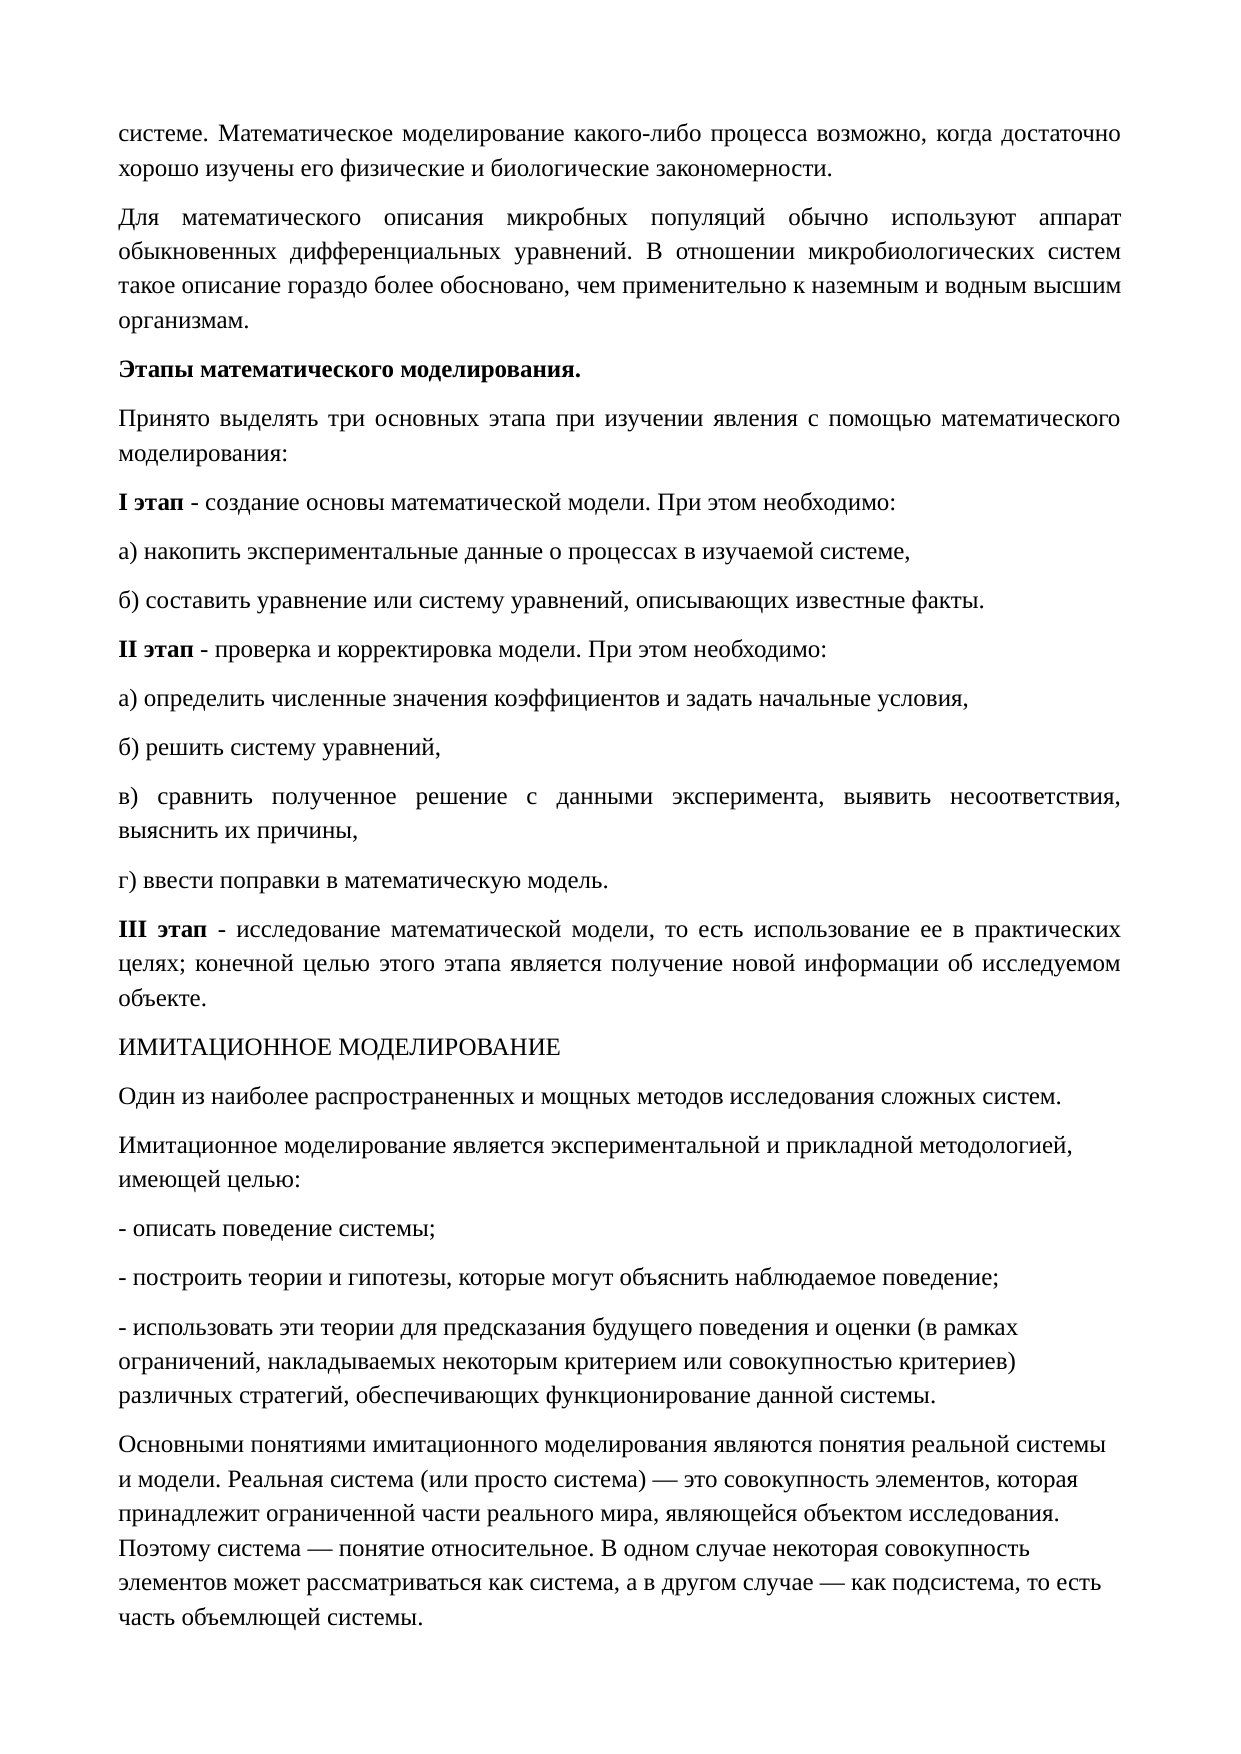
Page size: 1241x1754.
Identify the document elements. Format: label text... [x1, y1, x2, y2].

text III этап - исследование математической модели, то есть использование ее в практических целях; конечной целью этого этапа является получение новой информации об исследуемом объекте. [118, 914, 1122, 1011]
text - использовать эти теории для предсказания будущего поведения и оценки (в рамках ограничений, накладываемых некоторым критерием или совокупностью критериев) различных стратегий, обеспечивающих функционирование данной системы. [118, 1312, 1122, 1409]
text б) составить уравнение или систему уравнений, описывающих известные факты. [118, 585, 1122, 614]
text Основными понятиями имитационного моделирования являются понятия реальной системы и модели. Реальная система (или просто система) — это совокупность элементов, которая принадлежит ограниченной части реального мира, являющейся объектом исследования. Поэтому система — понятие относительное. В одном случае некоторая совокупность элементов может рассматриваться как система, а в другом случае — как подсистема, то есть часть объемлющей системы. [118, 1429, 1122, 1631]
text I этап - создание основы математической модели. При этом необходимо: [118, 487, 1122, 516]
text а) накопить экспериментальные данные о процессах в изучаемой системе, [118, 536, 1122, 564]
text Принято выделять три основных этапа при изучении явления с помощью математического моделирования: [118, 403, 1122, 466]
text а) определить численные значения коэффициентов и задать начальные условия, [118, 683, 1122, 712]
text б) решить систему уравнений, [118, 732, 1122, 761]
text Имитационное моделирование является экспериментальной и прикладной методологией, имеющей целью: [118, 1130, 1122, 1193]
text - построить теории и гипотезы, которые могут объяснить наблюдаемое поведение; [118, 1262, 1122, 1291]
text в) сравнить полученное решение с данными эксперимента, выявить несоответствия, выяснить их причины, [118, 781, 1122, 844]
text ИМИТАЦИОННОЕ МОДЕЛИРОВАНИЕ [118, 1032, 1122, 1061]
text - описать поведение системы; [118, 1213, 1122, 1242]
text Для математического описания микробных популяций обычно используют аппарат обыкновенных дифференциальных уравнений. В отношении микробиологических систем такое описание гораздо более обосновано, чем применительно к наземным и водным высшим организмам. [118, 202, 1122, 334]
text Один из наиболее распространенных и мощных методов исследования сложных систем. [118, 1081, 1122, 1109]
text Этапы математического моделирования. [118, 354, 1122, 383]
text г) ввести поправки в математическую модель. [118, 865, 1122, 893]
text II этап - проверка и корректировка модели. При этом необходимо: [118, 634, 1122, 663]
text системе. Математическое моделирование какого-либо процесса возможно, когда достаточно хорошо изучены его физические и биологические закономерности. [118, 118, 1122, 181]
